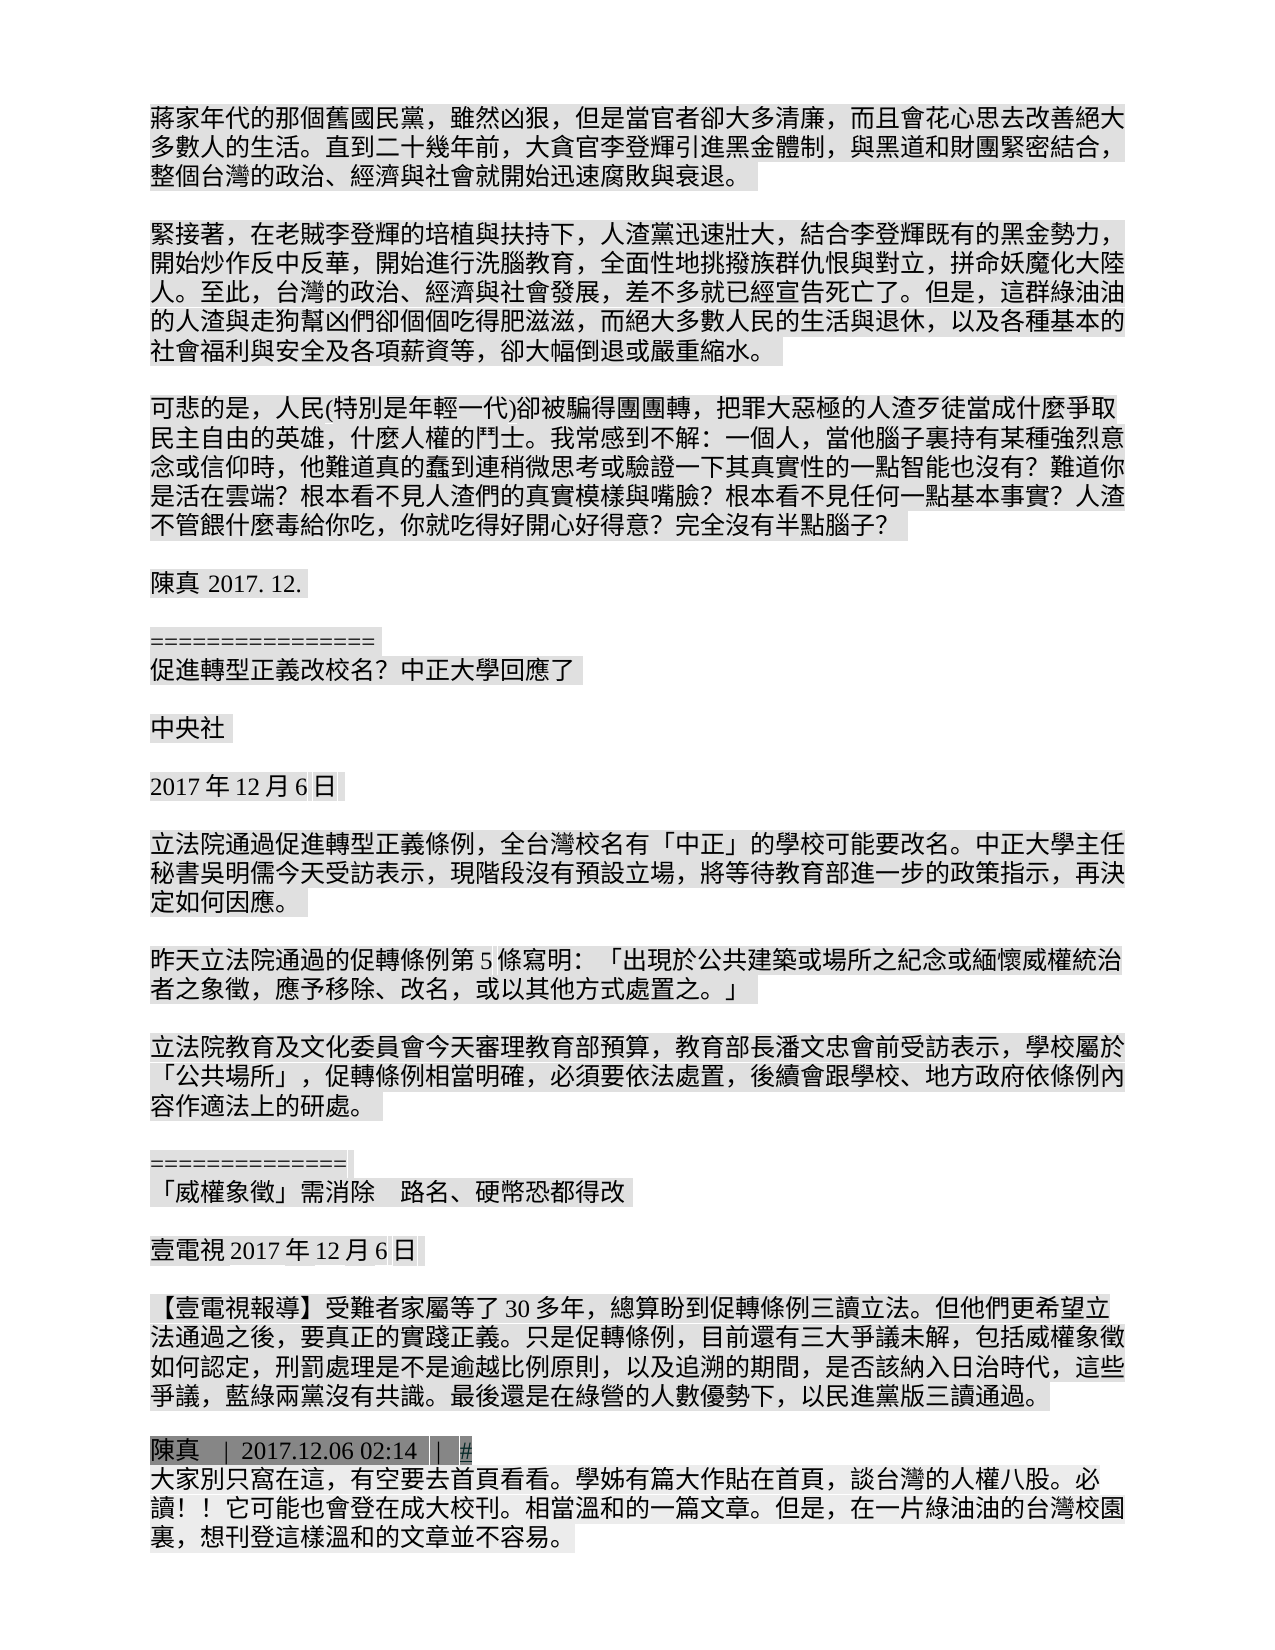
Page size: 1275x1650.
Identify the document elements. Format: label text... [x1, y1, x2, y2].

text 陳真 | 2017.12.06 02:14 | # [150, 1436, 1125, 1465]
text 大家別只窩在這，有空要去首頁看看。學姊有篇大作貼在首頁，談台灣的人權八股。必讀！！它可能也會登在成大校刊。相當溫和的一篇文章。但是，在一片綠油油的台灣校園裏，想刊登這樣溫和的文章並不容易。 [150, 1465, 1125, 1553]
text 這個人渣黨，每天除了忙著為自己及其金主以及一大票走狗幫凶們撈錢、污錢、卡位及掠奪國家資源外，就是忙著花人民的大把血汗錢搞這類低能齷齪的政治把戲。比方說中油 (中國石油)不行，必須改成 "台灣中油"，硬要把台灣騎在中字頭上；中華郵政也不行，必須改為台灣郵政，中正路不行，中正國小不行，中正大學也不行...x它媽的真是有夠人渣到爆。 這群貪贓枉法的人渣歹徒與狗官們及其一大票走狗幫凶及尾巴黨，你不會對之感到痛恨嗎？中正路改成阿扁路或什麼南榕路，中山大學改成賴啥曉大學，你就會變得很幸福、覺得很光榮嗎？ 蔣家年代的那個舊國民黨，雖然凶狠，但是當官者卻大多清廉，而且會花心思去改善絕大多數人的生活。直到二十幾年前，大貪官李登輝引進黑金體制，與黑道和財團緊密結合，整個台灣的政治、經濟與社會就開始迅速腐敗與衰退。 緊接著，在老賊李登輝的培植與扶持下，人渣黨迅速壯大，結合李登輝既有的黑金勢力，開始炒作反中反華，開始進行洗腦教育，全面性地挑撥族群仇恨與對立，拼命妖魔化大陸人。至此，台灣的政治、經濟與社會發展，差不多就已經宣告死亡了。但是，這群綠油油的人渣與走狗幫凶們卻個個吃得肥滋滋，而絕大多數人民的生活與退休，以及各種基本的社會福利與安全及各項薪資等，卻大幅倒退或嚴重縮水。 可悲的是，人民(特別是年輕一代)卻被騙得團團轉，把罪大惡極的人渣歹徒當成什麼爭取民主自由的英雄，什麼人權的鬥士。我常感到不解：一個人，當他腦子裏持有某種強烈意念或信仰時，他難道真的蠢到連稍微思考或驗證一下其真實性的一點智能也沒有？難道你是活在雲端？根本看不見人渣們的真實模樣與嘴臉？根本看不見任何一點基本事實？人渣不管餵什麼毒給你吃，你就吃得好開心好得意？完全沒有半點腦子？ 陳真 2017. 12. ================ 促進轉型正義改校名？中正大學回應了 中央社 2017年12月6日 立法院通過促進轉型正義條例，全台灣校名有「中正」的學校可能要改名。中正大學主任秘書吳明儒今天受訪表示，現階段沒有預設立場，將等待教育部進一步的政策指示，再決定如何因應。 昨天立法院通過的促轉條例第5條寫明：「出現於公共建築或場所之紀念或緬懷威權統治者之象徵，應予移除、改名，或以其他方式處置之。」 立法院教育及文化委員會今天審理教育部預算，教育部長潘文忠會前受訪表示，學校屬於「公共場所」，促轉條例相當明確，必須要依法處置，後續會跟學校、地方政府依條例內容作適法上的研處。 ============== 「威權象徵」需消除 路名、硬幣恐都得改 壹電視2017年12月6日 【壹電視報導】受難者家屬等了30多年，總算盼到促轉條例三讀立法。但他們更希望立法通過之後，要真正的實踐正義。只是促轉條例，目前還有三大爭議未解，包括威權象徵如何認定，刑罰處理是不是逾越比例原則，以及追溯的期間，是否該納入日治時代，這些爭議，藍綠兩黨沒有共識。最後還是在綠營的人數優勢下，以民進黨版三讀通過。 [150, 75, 1125, 1411]
